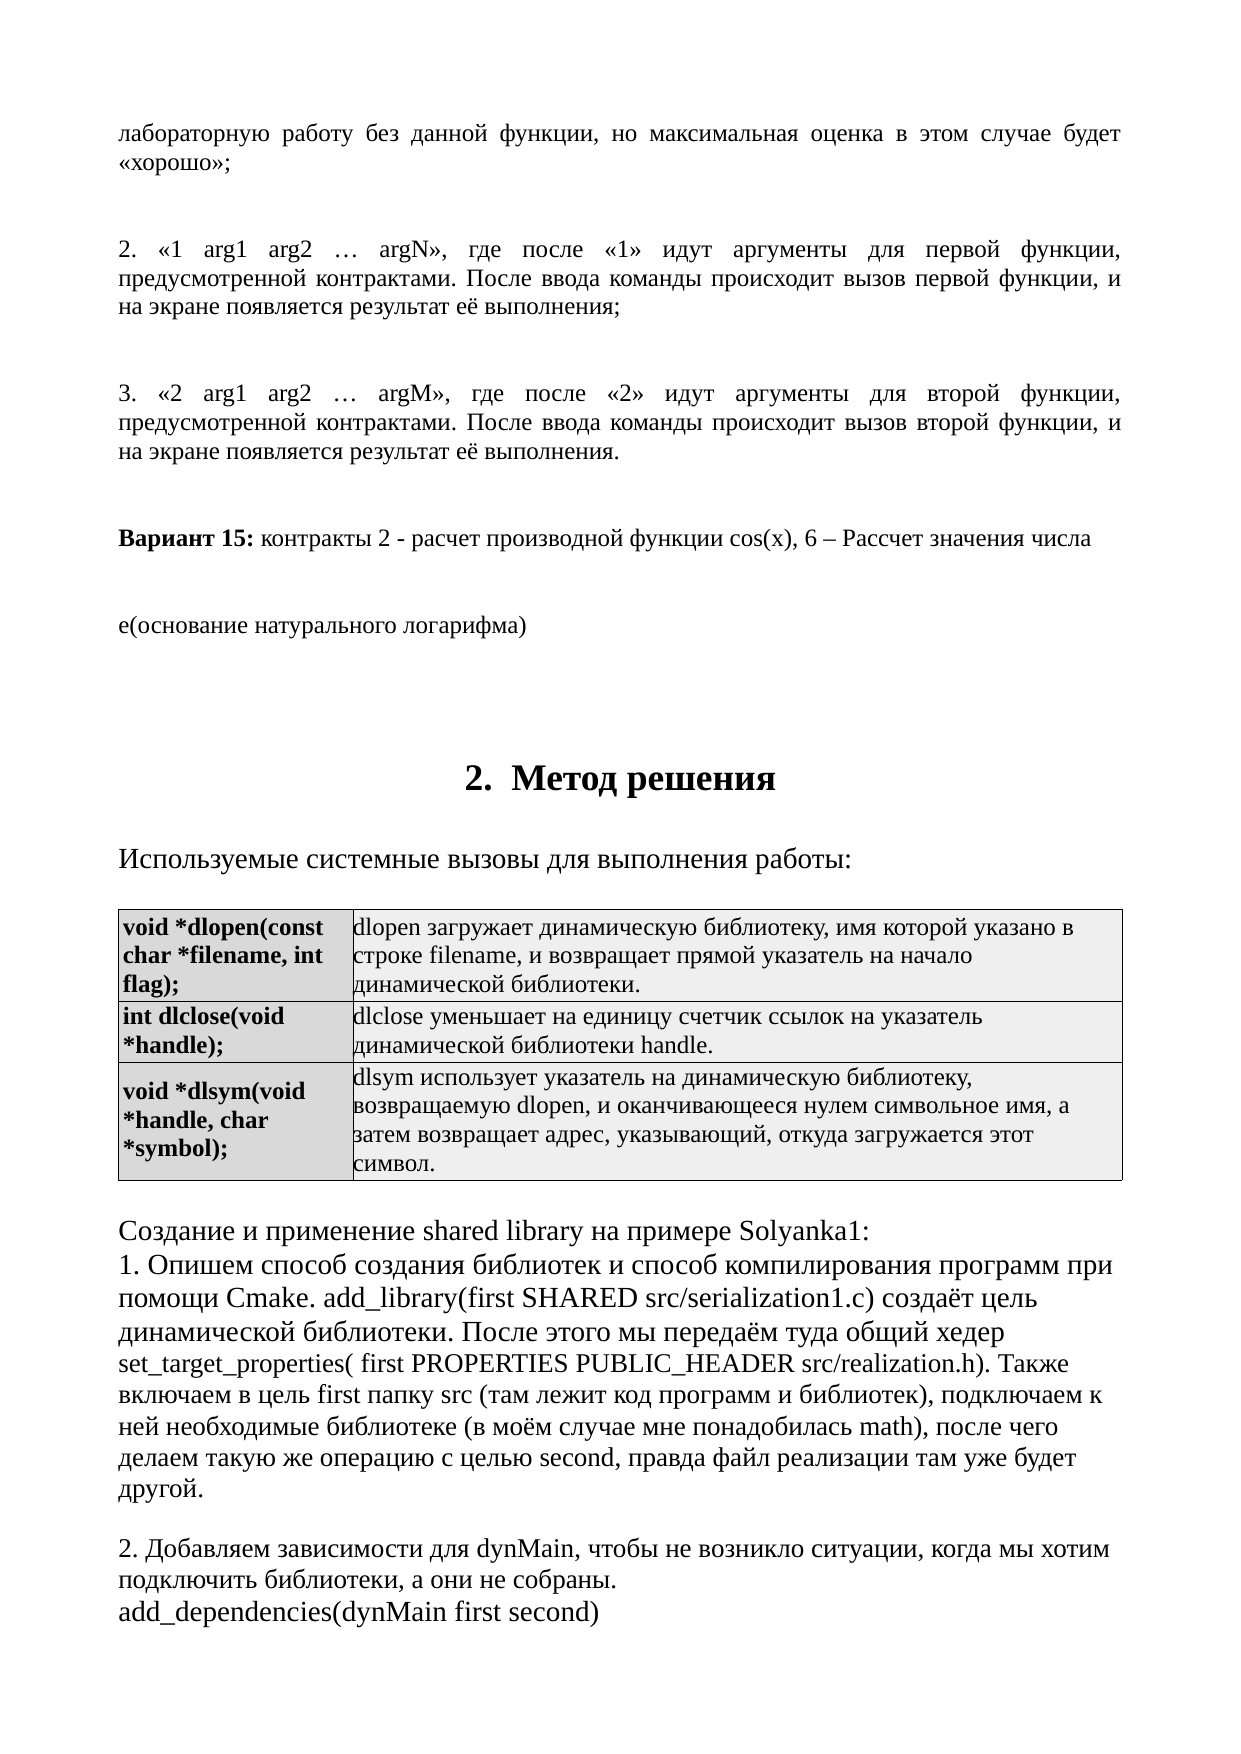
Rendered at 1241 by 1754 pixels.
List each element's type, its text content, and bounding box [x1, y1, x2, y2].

text 3. «2 arg1 arg2 … argM», где после «2» идут аргументы для второй функции, предусмотренной контрактами. После ввода команды происходит вызов второй функции, и на экране появляется результат её выполнения. [118, 378, 1122, 465]
text Вариант 15: контракты 2 - расчет производной функции cos(x), 6 – Рассчет значения числа [118, 523, 1122, 552]
text 2. «1 arg1 arg2 … argN», где после «1» идут аргументы для первой функции, предусмотренной контрактами. После ввода команды происходит вызов первой функции, и на экране появляется результат её выполнения; [118, 234, 1122, 320]
table_header dlopen загружает динамическую библиотеку, имя которой указано в строке filename, и возвращает прямой указатель на начало динамической библиотеки. [354, 910, 1122, 1001]
table_cell int dlclose(void *handle); [119, 1002, 353, 1062]
table_cell dlsym использует указатель на динамическую библиотеку, возвращаемую dlopen, и оканчивающееся нулем символьное имя, а затем возвращает адрес, указывающий, откуда загружается этот символ. [354, 1063, 1122, 1180]
table_cell dlclose уменьшает на единицу счетчик ссылок на указатель динамической библиотеки handle. [354, 1002, 1122, 1062]
text е(основание натурального логарифма) [118, 610, 1122, 639]
table_header void *dlopen(const char *filename, int flag); [119, 910, 353, 1001]
text лабораторную работу без данной функции, но максимальная оценка в этом случае будет «хорошо»; [118, 118, 1122, 176]
text 2. Добавляем зависимости для dynMain, чтобы не возникло ситуации, когда мы хотим подключить библиотеки, а они не собраны. [118, 1532, 1122, 1594]
text Используемые системные вызовы для выполнения работы: [118, 841, 1122, 875]
table_cell void *dlsym(void *handle, char *symbol); [119, 1063, 353, 1180]
text 2. Метод решения [118, 755, 1122, 798]
text add_dependencies(dynMain first second) [118, 1594, 1122, 1628]
text 1. Опишем способ создания библиотек и способ компилирования программ при помощи Cmake. add_library(first SHARED src/serialization1.c) создаёт цель динамической библиотеки. После этого мы передаём туда общий хедер set_target_properties( first PROPERTIES PUBLIC_HEADER src/realization.h). Также включаем в цель first папку src (там лежит код программ и библиотек), подключаем к ней необходимые библиотеке (в моём случае мне понадобилась math), после чего делаем такую же операцию с целью second, правда файл реализации там уже будет другой. [118, 1247, 1122, 1503]
